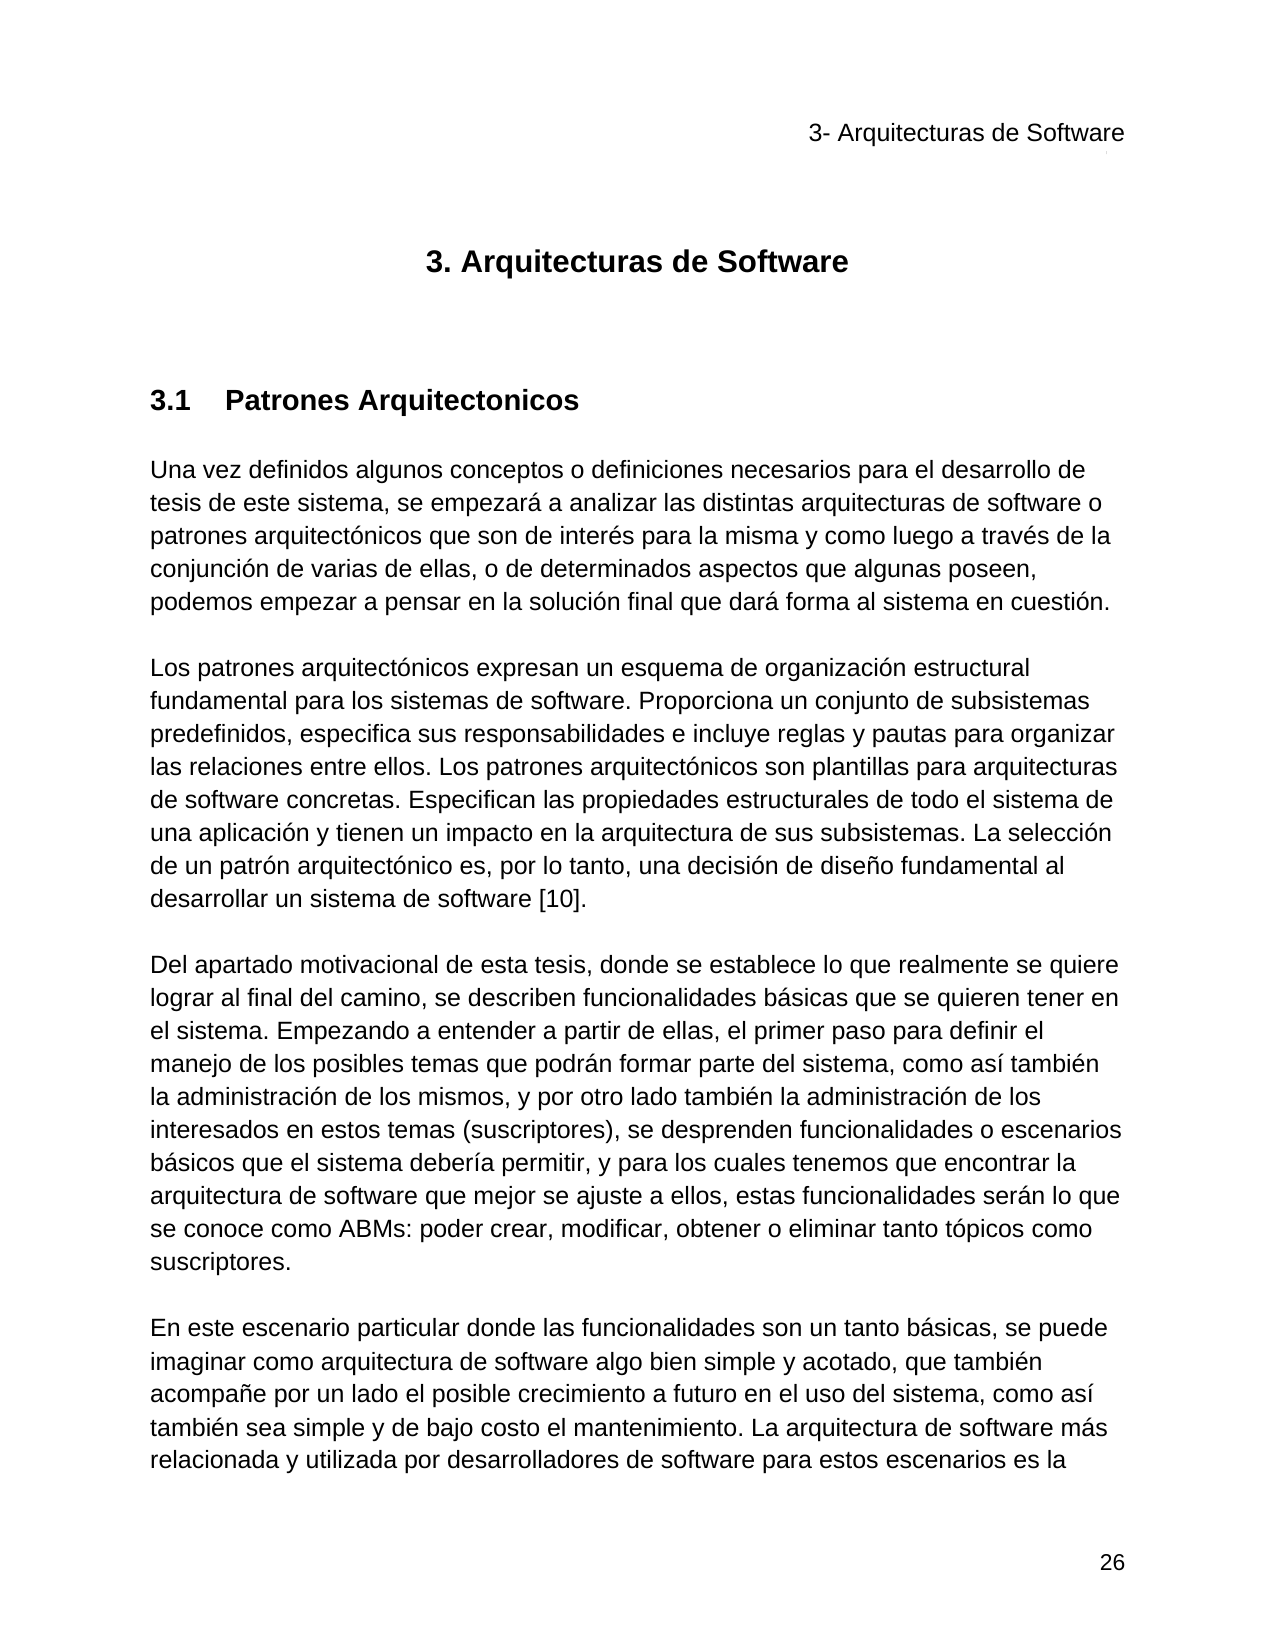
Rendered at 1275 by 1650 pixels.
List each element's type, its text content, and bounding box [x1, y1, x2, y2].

text Una vez definidos algunos conceptos o definiciones necesarios para el desarrollo de tesis de este sistema, se empezará a analizar las distintas arquitecturas de software o patrones arquitectónicos que son de interés para la misma y como luego a través de la conjunción de varias de ellas, o de determinados aspectos que algunas poseen, podemos empezar a pensar en la solución final que dará forma al sistema en cuestión. [150, 455, 1125, 616]
text Del apartado motivacional de esta tesis, donde se establece lo que realmente se quiere lograr al final del camino, se describen funcionalidades básicas que se quieren tener en el sistema. Empezando a entender a partir de ellas, el primer paso para definir el manejo de los posibles temas que podrán formar parte del sistema, como así también la administración de los mismos, y por otro lado también la administración de los interesados en estos temas (suscriptores), se desprenden funcionalidades o escenarios básicos que el sistema debería permitir, y para los cuales tenemos que encontrar la arquitectura de software que mejor se ajuste a ellos, estas funcionalidades serán lo que se conoce como ABMs: poder crear, modificar, obtener o eliminar tanto tópicos como suscriptores. [150, 950, 1125, 1276]
text En este escenario particular donde las funcionalidades son un tanto básicas, se puede imaginar como arquitectura de software algo bien simple y acotado, que también acompañe por un lado el posible crecimiento a futuro en el uso del sistema, como así también sea simple y de bajo costo el mantenimiento. La arquitectura de software más relacionada y utilizada por desarrolladores de software para estos escenarios es la [150, 1313, 1125, 1474]
text 3.1 Patrones Arquitectonicos [150, 383, 1125, 417]
text 3. Arquitecturas de Software [150, 243, 1125, 279]
text Los patrones arquitectónicos expresan un esquema de organización estructural fundamental para los sistemas de software. Proporciona un conjunto de subsistemas predefinidos, especifica sus responsabilidades e incluye reglas y pautas para organizar las relaciones entre ellos. Los patrones arquitectónicos son plantillas para arquitecturas de software concretas. Especifican las propiedades estructurales de todo el sistema de una aplicación y tienen un impacto en la arquitectura de sus subsistemas. La selección de un patrón arquitectónico es, por lo tanto, una decisión de diseño fundamental al desarrollar un sistema de software [10]. [150, 653, 1125, 913]
